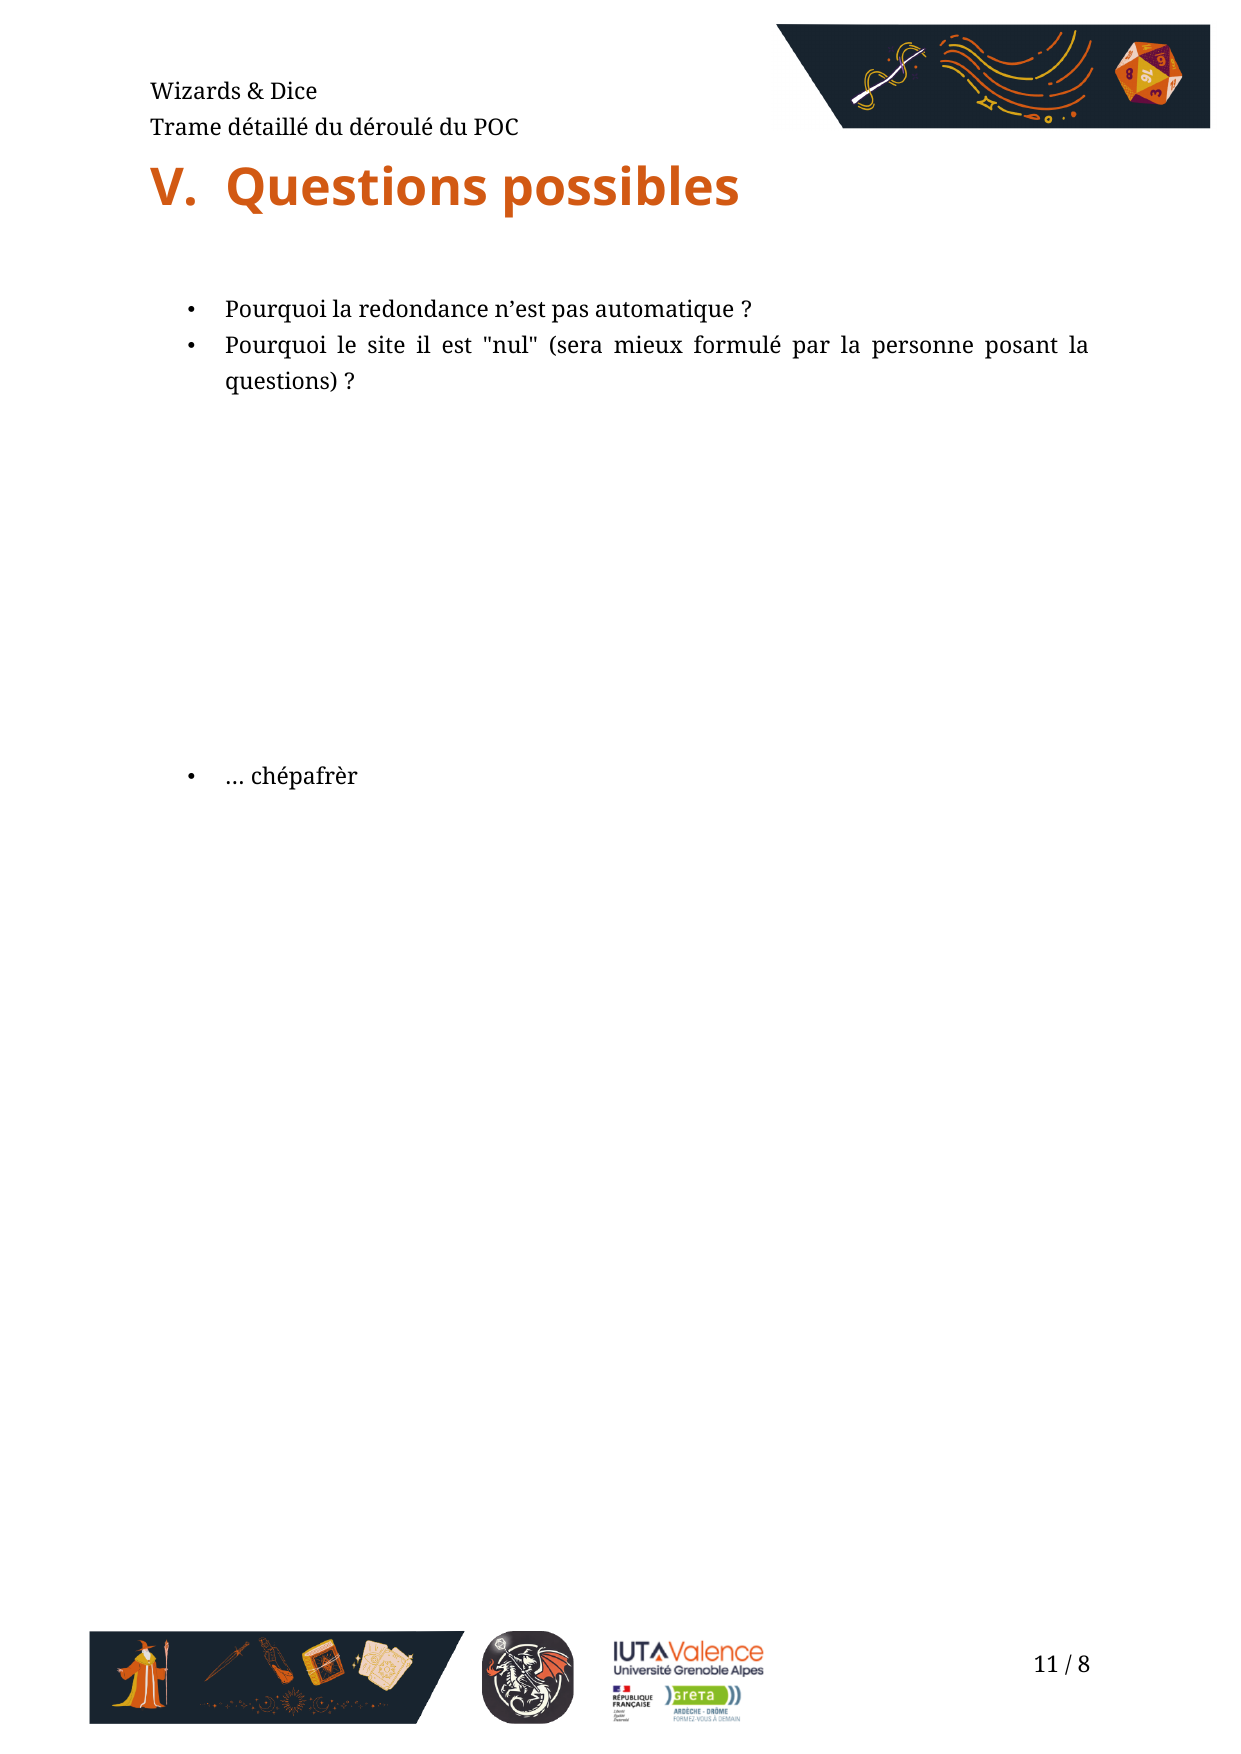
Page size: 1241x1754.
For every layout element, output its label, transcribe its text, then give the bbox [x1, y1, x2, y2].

subtitle Questions possibles [150, 150, 1090, 221]
picture [771, 21, 1218, 131]
list Pourquoi la redondance n’est pas automatique ? [187, 293, 1090, 324]
list Pourquoi le site il est "nul" (sera mieux formulé par la personne posant la questions) ? [187, 329, 1090, 396]
picture [81, 1620, 788, 1733]
list … chépafrèr [187, 760, 1090, 791]
